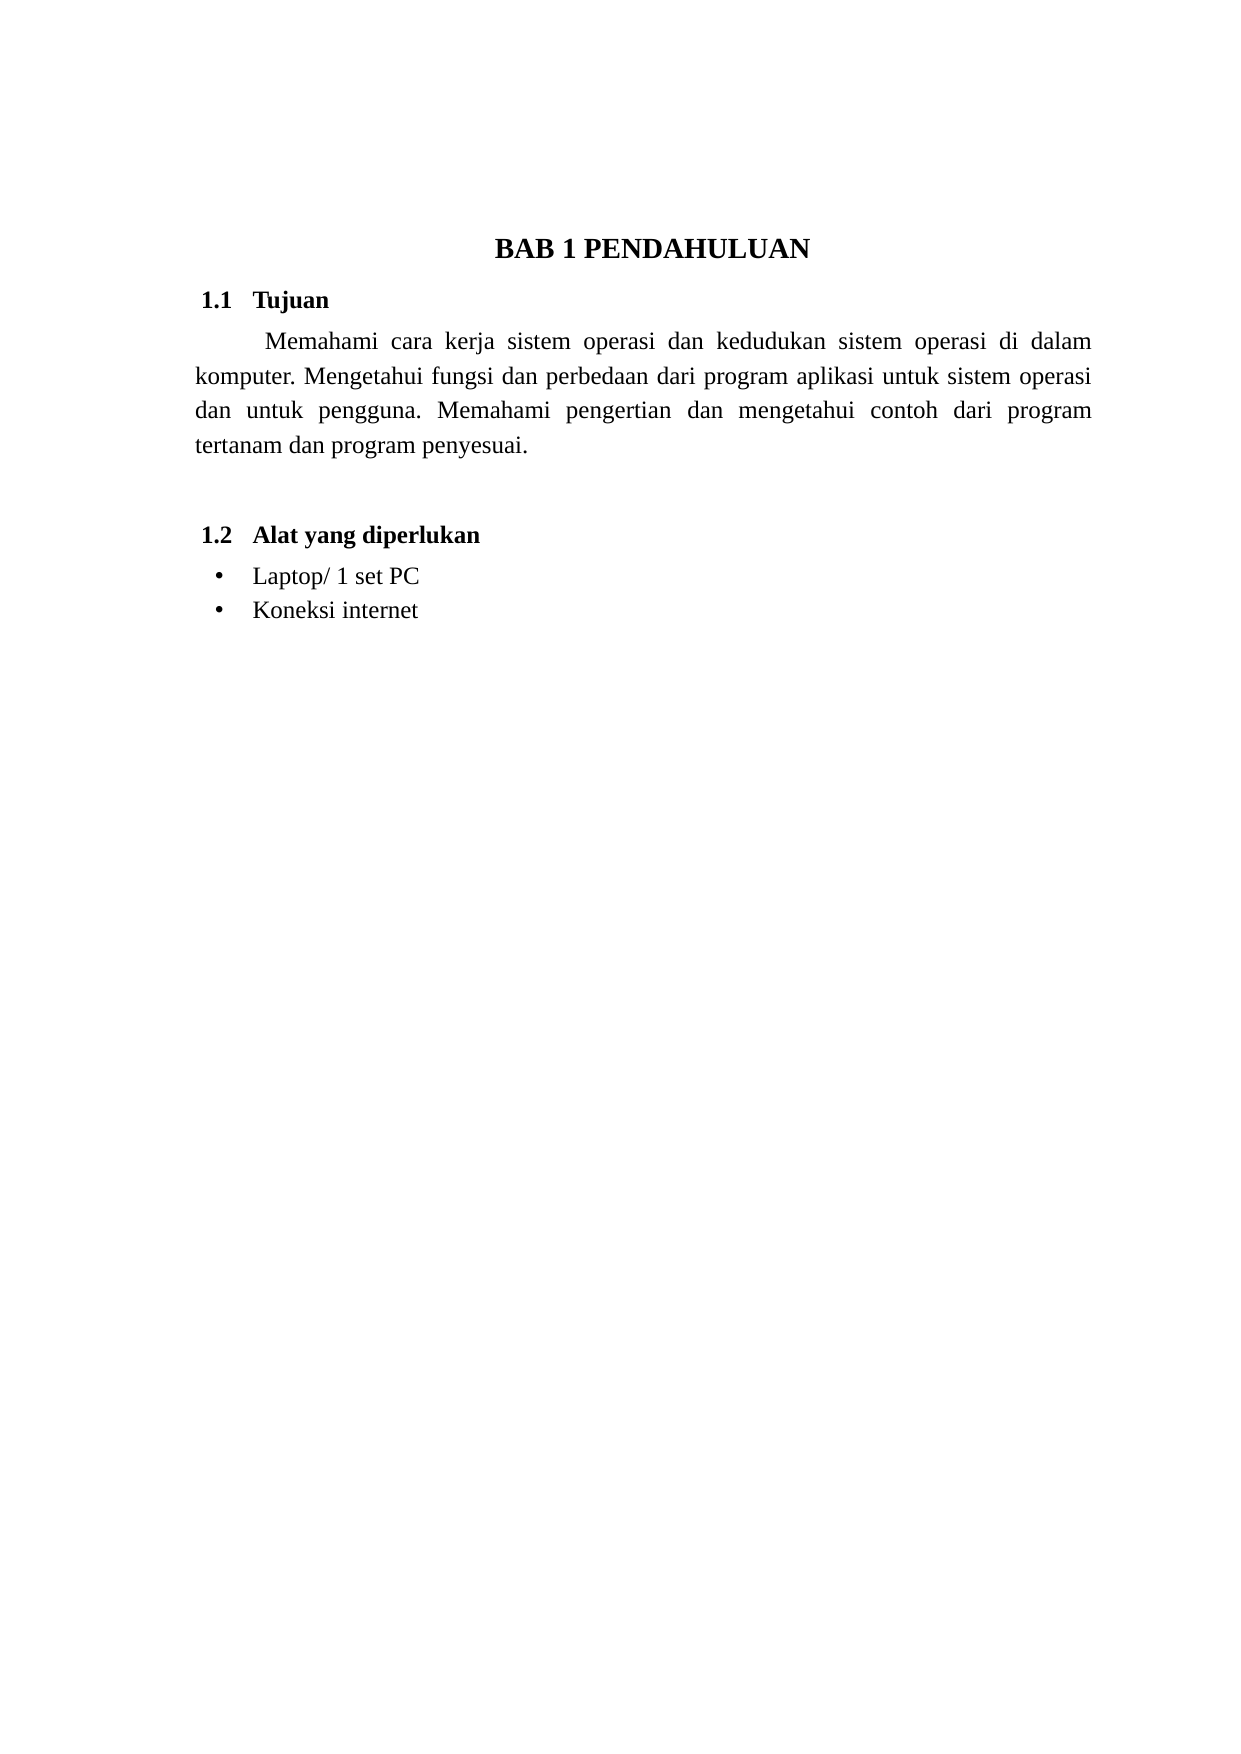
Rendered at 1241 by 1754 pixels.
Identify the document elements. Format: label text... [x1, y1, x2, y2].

subtitle BAB 1 PENDAHULUAN [177, 231, 1093, 264]
subtitle Tujuan [201, 285, 1093, 314]
subtitle Alat yang diperlukan [201, 520, 1093, 548]
list Laptop/ 1 set PC [215, 561, 1093, 590]
list Koneksi internet [215, 595, 1093, 624]
text Memahami cara kerja sistem operasi dan kedudukan sistem operasi di dalam komputer. Mengetahui fungsi dan perbedaan dari program aplikasi untuk sistem operasi dan untuk pengguna. Memahami pengertian dan mengetahui contoh dari program tertanam dan program penyesuai. [195, 326, 1093, 459]
